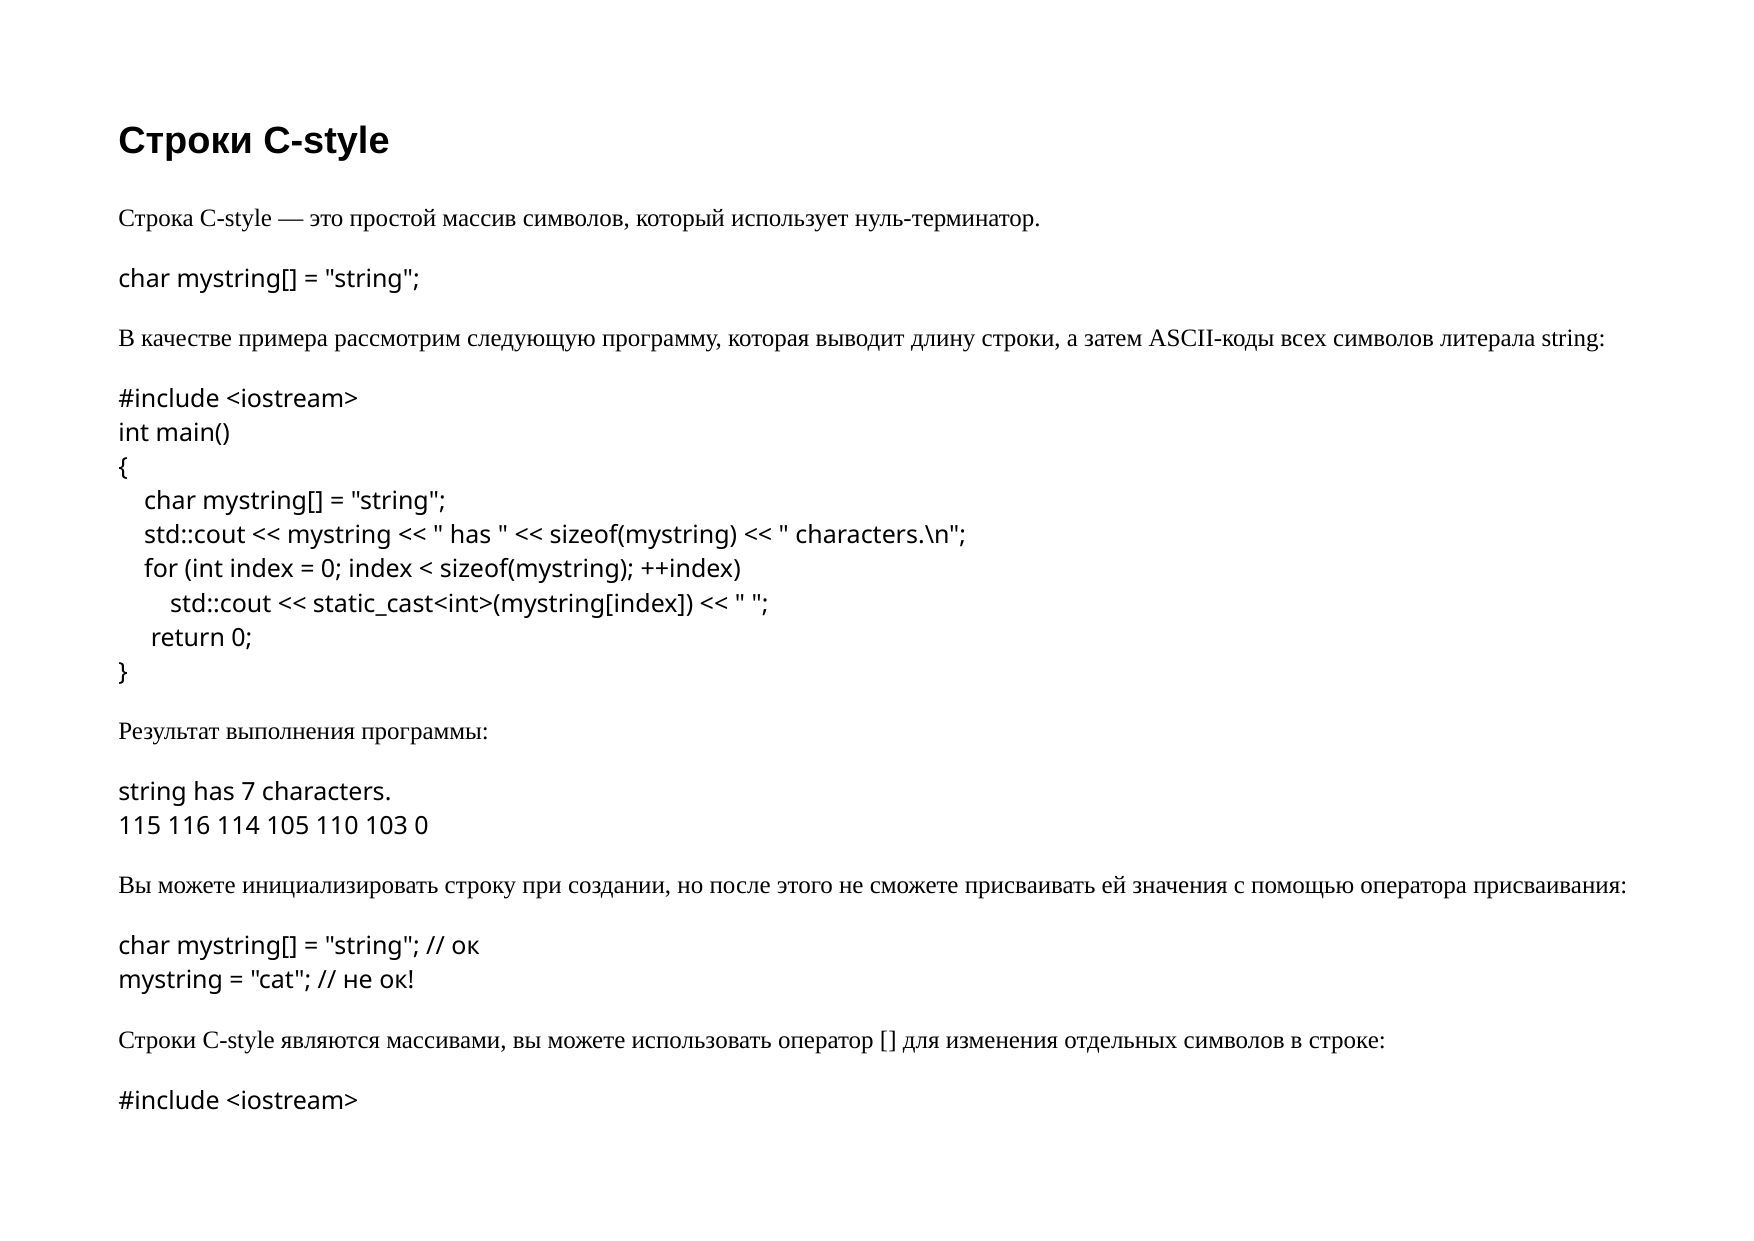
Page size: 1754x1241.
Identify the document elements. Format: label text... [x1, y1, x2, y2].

text { [118, 449, 1636, 483]
text return 0; [118, 619, 1636, 653]
text int main() [118, 415, 1636, 449]
text char mystring[] = "string"; [118, 483, 1636, 517]
text string has 7 characters. [118, 774, 1636, 808]
text Результат выполнения программы: [118, 716, 1636, 745]
text char mystring[] = "string"; [118, 261, 1636, 294]
text Строка C-style — это простой массив символов, который использует нуль-терминатор. [118, 203, 1636, 232]
text В качестве примера рассмотрим следующую программу, которая выводит длину строки, а затем ASCII-коды всех символов литерала string: [118, 323, 1636, 352]
text for (int index = 0; index < sizeof(mystring); ++index) [118, 551, 1636, 585]
text std::cout << mystring << " has " << sizeof(mystring) << " characters.\n"; [118, 517, 1636, 551]
text Вы можете инициализировать строку при создании, но после этого не сможете присваивать ей значения с помощью оператора присваивания: [118, 871, 1636, 899]
text Строки C-style являются массивами, вы можете использовать оператор [] для изменения отдельных символов в строке: [118, 1025, 1636, 1054]
text 115 116 114 105 110 103 0 [118, 808, 1636, 842]
text #include <iostream> [118, 1082, 1636, 1116]
text char mystring[] = "string"; // ок [118, 928, 1636, 962]
subtitle Строки C-style [118, 118, 1636, 162]
text mystring = "cat"; // не ок! [118, 962, 1636, 996]
text } [118, 653, 1636, 687]
text std::cout << static_cast<int>(mystring[index]) << " "; [118, 585, 1636, 619]
text #include <iostream> [118, 381, 1636, 415]
